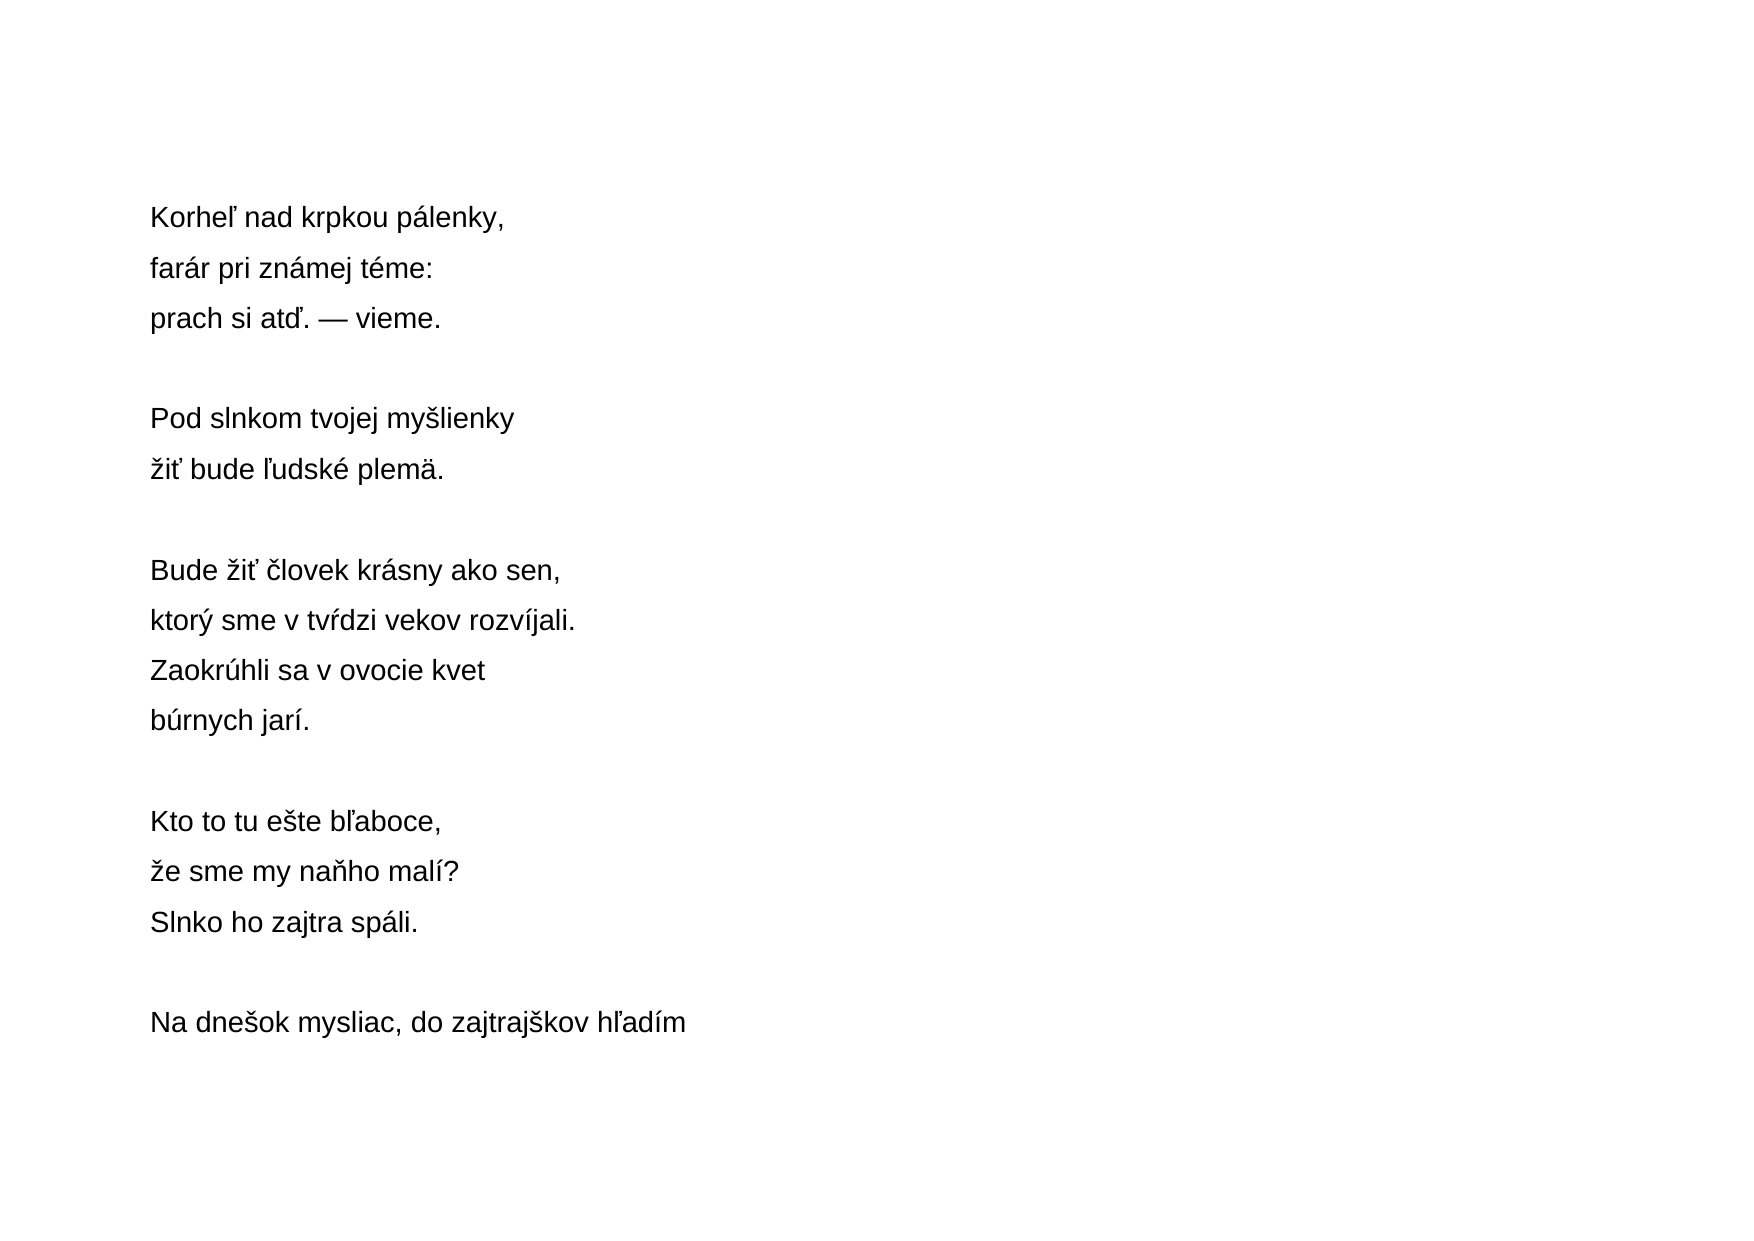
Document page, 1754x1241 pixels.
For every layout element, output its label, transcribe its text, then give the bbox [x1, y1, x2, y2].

text Zaokrúhli sa v ovocie kvet [150, 653, 1243, 687]
text Na dnešok mysliac, do zajtrajškov hľadím [150, 1005, 1243, 1039]
text farár pri známej téme: [150, 251, 1243, 284]
text Pod slnkom tvojej myšlienky [150, 402, 1243, 435]
text že sme my naňho malí? [150, 854, 1243, 888]
text Kto to tu ešte bľaboce, [150, 804, 1243, 838]
text prach si atď. — vieme. [150, 301, 1243, 334]
text búrnych jarí. [150, 703, 1243, 737]
text Bude žiť človek krásny ako sen, [150, 552, 1243, 586]
text ktorý sme v tvŕdzi vekov rozvíjali. [150, 603, 1243, 636]
text Korheľ nad krpkou pálenky, [150, 200, 1243, 234]
text Slnko ho zajtra spáli. [150, 905, 1243, 938]
text žiť bude ľudské plemä. [150, 452, 1243, 485]
